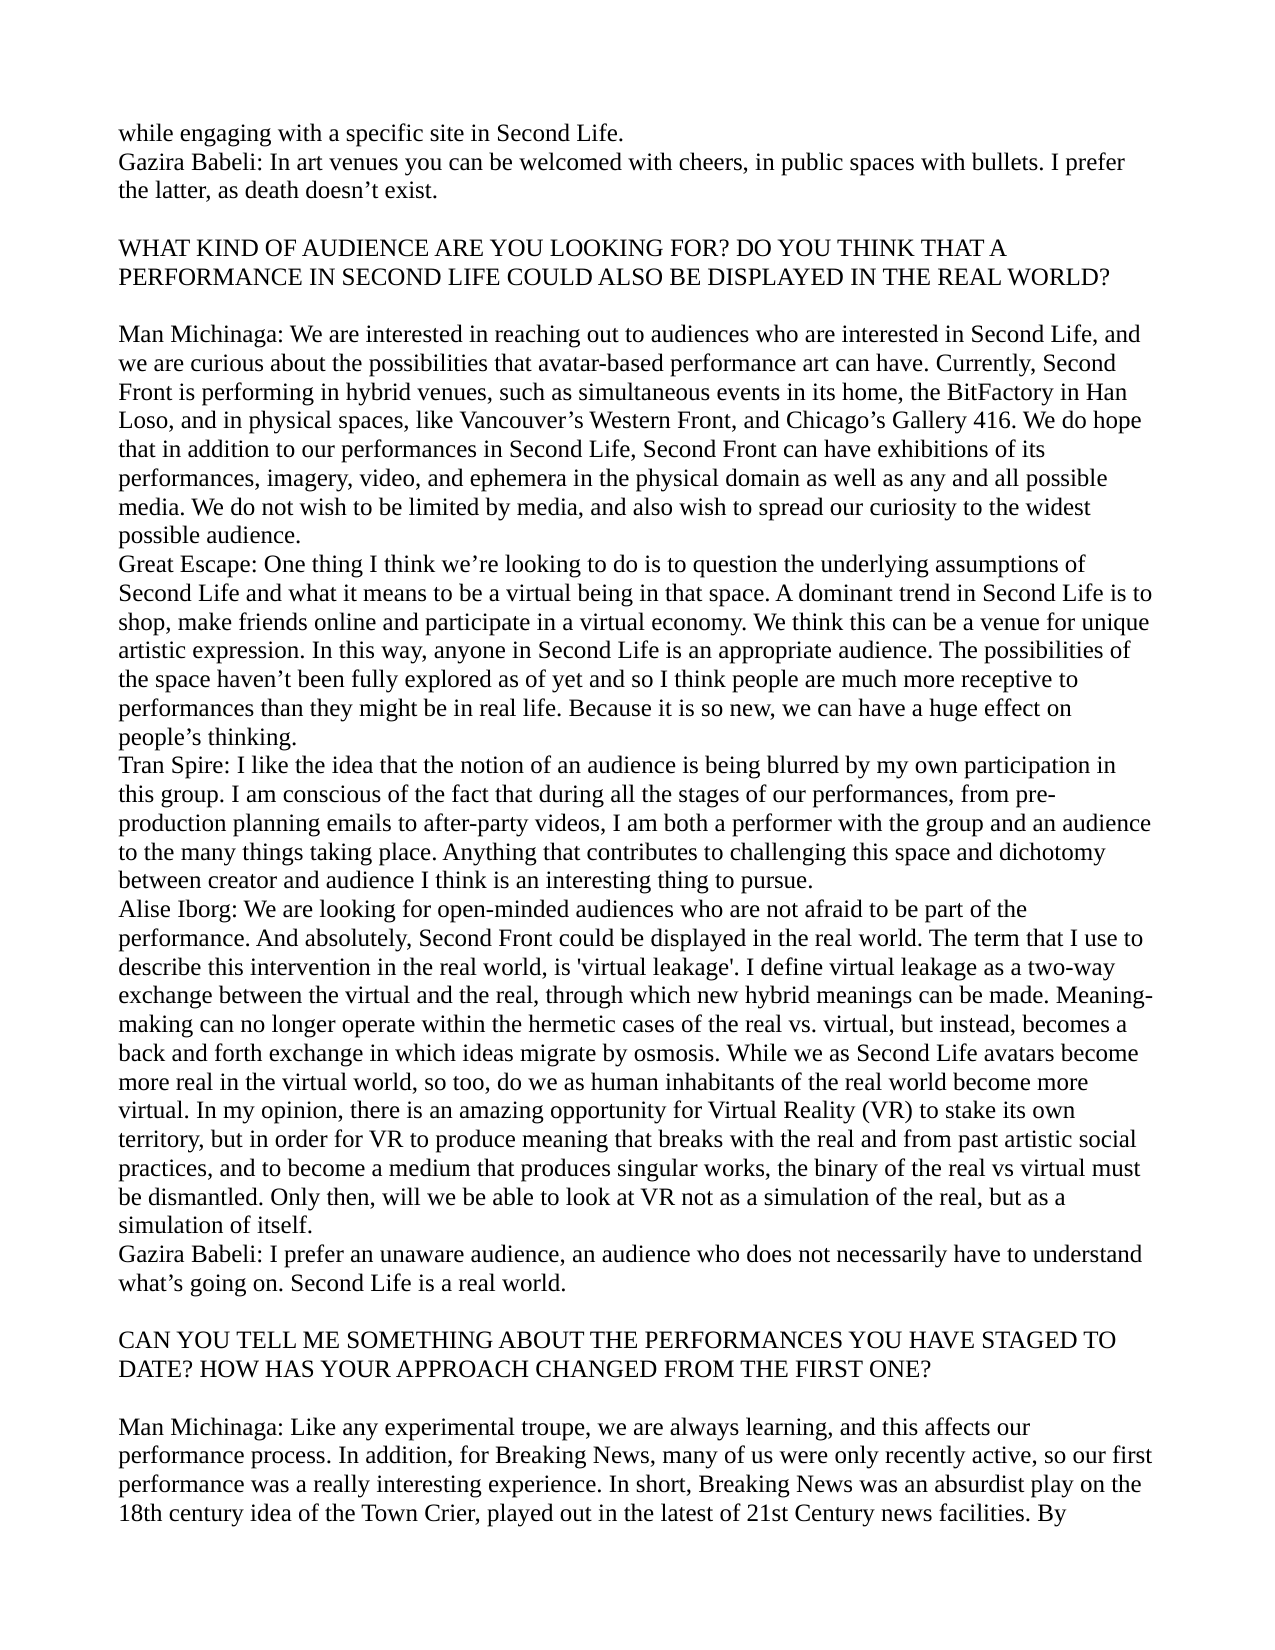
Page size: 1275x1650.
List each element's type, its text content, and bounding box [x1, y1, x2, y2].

text WHAT KIND OF AUDIENCE ARE YOU LOOKING FOR? DO YOU THINK THAT A PERFORMANCE IN SECOND LIFE COULD ALSO BE DISPLAYED IN THE REAL WORLD? [118, 233, 1157, 291]
text Man Michinaga: We are interested in reaching out to audiences who are interested in Second Life, and we are curious about the possibilities that avatar-based performance art can have. Currently, Second Front is performing in hybrid venues, such as simultaneous events in its home, the BitFactory in Han Loso, and in physical spaces, like Vancouver’s Western Front, and Chicago’s Gallery 416. We do hope that in addition to our performances in Second Life, Second Front can have exhibitions of its performances, imagery, video, and ephemera in the physical domain as well as any and all possible media. We do not wish to be limited by media, and also wish to spread our curiosity to the widest possible audience. [118, 319, 1157, 549]
text Gazira Babeli: In art venues you can be welcomed with cheers, in public spaces with bullets. I prefer the latter, as death doesn’t exist. [118, 147, 1157, 204]
text Gazira Babeli: I prefer an unaware audience, an audience who does not necessarily have to understand what’s going on. Second Life is a real world. [118, 1239, 1157, 1297]
text Man Michinaga: Like any experimental troupe, we are always learning, and this affects our performance process. In addition, for Breaking News, many of us were only recently active, so our first performance was a really interesting experience. In short, Breaking News was an absurdist play on the 18th century idea of the Town Crier, played out in the latest of 21st Century news facilities. By [118, 1412, 1157, 1527]
text CAN YOU TELL ME SOMETHING ABOUT THE PERFORMANCES YOU HAVE STAGED TO DATE? HOW HAS YOUR APPROACH CHANGED FROM THE FIRST ONE? [118, 1326, 1157, 1383]
text Tran Spire: I like the idea that the notion of an audience is being blurred by my own participation in this group. I am conscious of the fact that during all the stages of our performances, from pre-production planning emails to after-party videos, I am both a performer with the group and an audience to the many things taking place. Anything that contributes to challenging this space and dichotomy between creator and audience I think is an interesting thing to pursue. [118, 751, 1157, 894]
text Alise Iborg: We are looking for open-minded audiences who are not afraid to be part of the performance. And absolutely, Second Front could be displayed in the real world. The term that I use to describe this intervention in the real world, is 'virtual leakage'. I define virtual leakage as a two-way exchange between the virtual and the real, through which new hybrid meanings can be made. Meaning-making can no longer operate within the hermetic cases of the real vs. virtual, but instead, becomes a back and forth exchange in which ideas migrate by osmosis. While we as Second Life avatars become more real in the virtual world, so too, do we as human inhabitants of the real world become more virtual. In my opinion, there is an amazing opportunity for Virtual Reality (VR) to stake its own territory, but in order for VR to produce meaning that breaks with the real and from past artistic social practices, and to become a medium that produces singular works, the binary of the real vs virtual must be dismantled. Only then, will we be able to look at VR not as a simulation of the real, but as a simulation of itself. [118, 894, 1157, 1239]
text while engaging with a specific site in Second Life. [118, 118, 1157, 147]
text Great Escape: One thing I think we’re looking to do is to question the underlying assumptions of Second Life and what it means to be a virtual being in that space. A dominant trend in Second Life is to shop, make friends online and participate in a virtual economy. We think this can be a venue for unique artistic expression. In this way, anyone in Second Life is an appropriate audience. The possibilities of the space haven’t been fully explored as of yet and so I think people are much more receptive to performances than they might be in real life. Because it is so new, we can have a huge effect on people’s thinking. [118, 549, 1157, 751]
